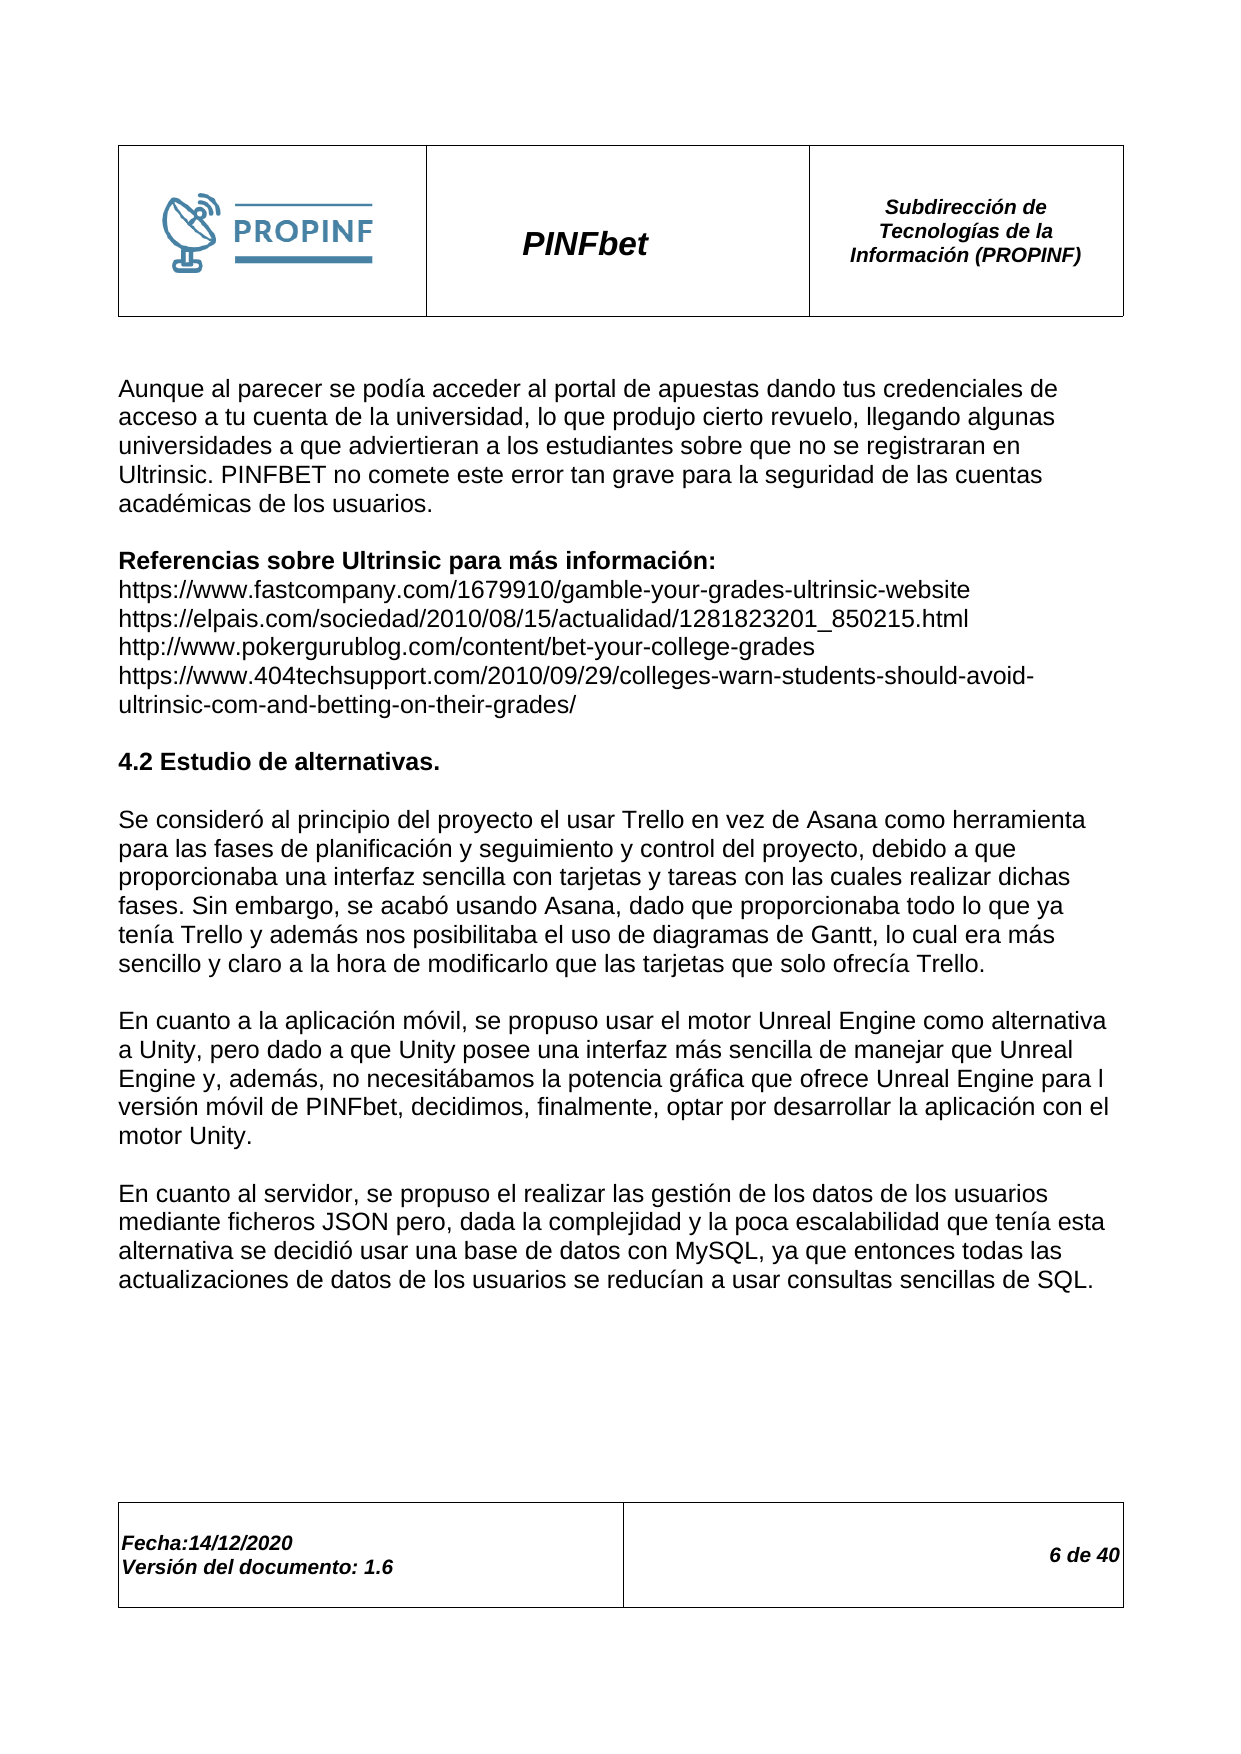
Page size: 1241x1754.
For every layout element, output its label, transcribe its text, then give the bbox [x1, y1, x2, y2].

text Se consideró al principio del proyecto el usar Trello en vez de Asana como herramienta para las fases de planificación y seguimiento y control del proyecto, debido a que proporcionaba una interfaz sencilla con tarjetas y tareas con las cuales realizar dichas fases. Sin embargo, se acabó usando Asana, dado que proporcionaba todo lo que ya tenía Trello y además nos posibilitaba el uso de diagramas de Gantt, lo cual era más sencillo y claro a la hora de modificarlo que las tarjetas que solo ofrecía Trello. [118, 805, 1122, 977]
text 4.2 Estudio de alternativas. [118, 747, 1122, 776]
text En cuanto al servidor, se propuso el realizar las gestión de los datos de los usuarios mediante ficheros JSON pero, dada la complejidad y la poca escalabilidad que tenía esta alternativa se decidió usar una base de datos con MySQL, ya que entonces todas las actualizaciones de datos de los usuarios se reducían a usar consultas sencillas de SQL. [118, 1179, 1122, 1294]
text Referencias sobre Ultrinsic para más información: [118, 546, 1122, 575]
text https://www.fastcompany.com/1679910/gamble-your-grades-ultrinsic-website [118, 575, 1122, 604]
text http://www.pokergurublog.com/content/bet-your-college-grades [118, 632, 1122, 661]
text Aunque al parecer se podía acceder al portal de apuestas dando tus credenciales de acceso a tu cuenta de la universidad, lo que produjo cierto revuelo, llegando algunas universidades a que adviertieran a los estudiantes sobre que no se registraran en Ultrinsic. PINFBET no comete este error tan grave para la seguridad de las cuentas académicas de los usuarios. [118, 374, 1122, 517]
text En cuanto a la aplicación móvil, se propuso usar el motor Unreal Engine como alternativa a Unity, pero dado a que Unity posee una interfaz más sencilla de manejar que Unreal Engine y, además, no necesitábamos la potencia gráfica que ofrece Unreal Engine para l versión móvil de PINFbet, decidimos, finalmente, optar por desarrollar la aplicación con el motor Unity. [118, 1006, 1122, 1150]
picture [126, 170, 414, 301]
text https://www.404techsupport.com/2010/09/29/colleges-warn-students-should-avoid-ultrinsic-com-and-betting-on-their-grades/ [118, 661, 1122, 719]
text https://elpais.com/sociedad/2010/08/15/actualidad/1281823201_850215.html [118, 604, 1122, 632]
